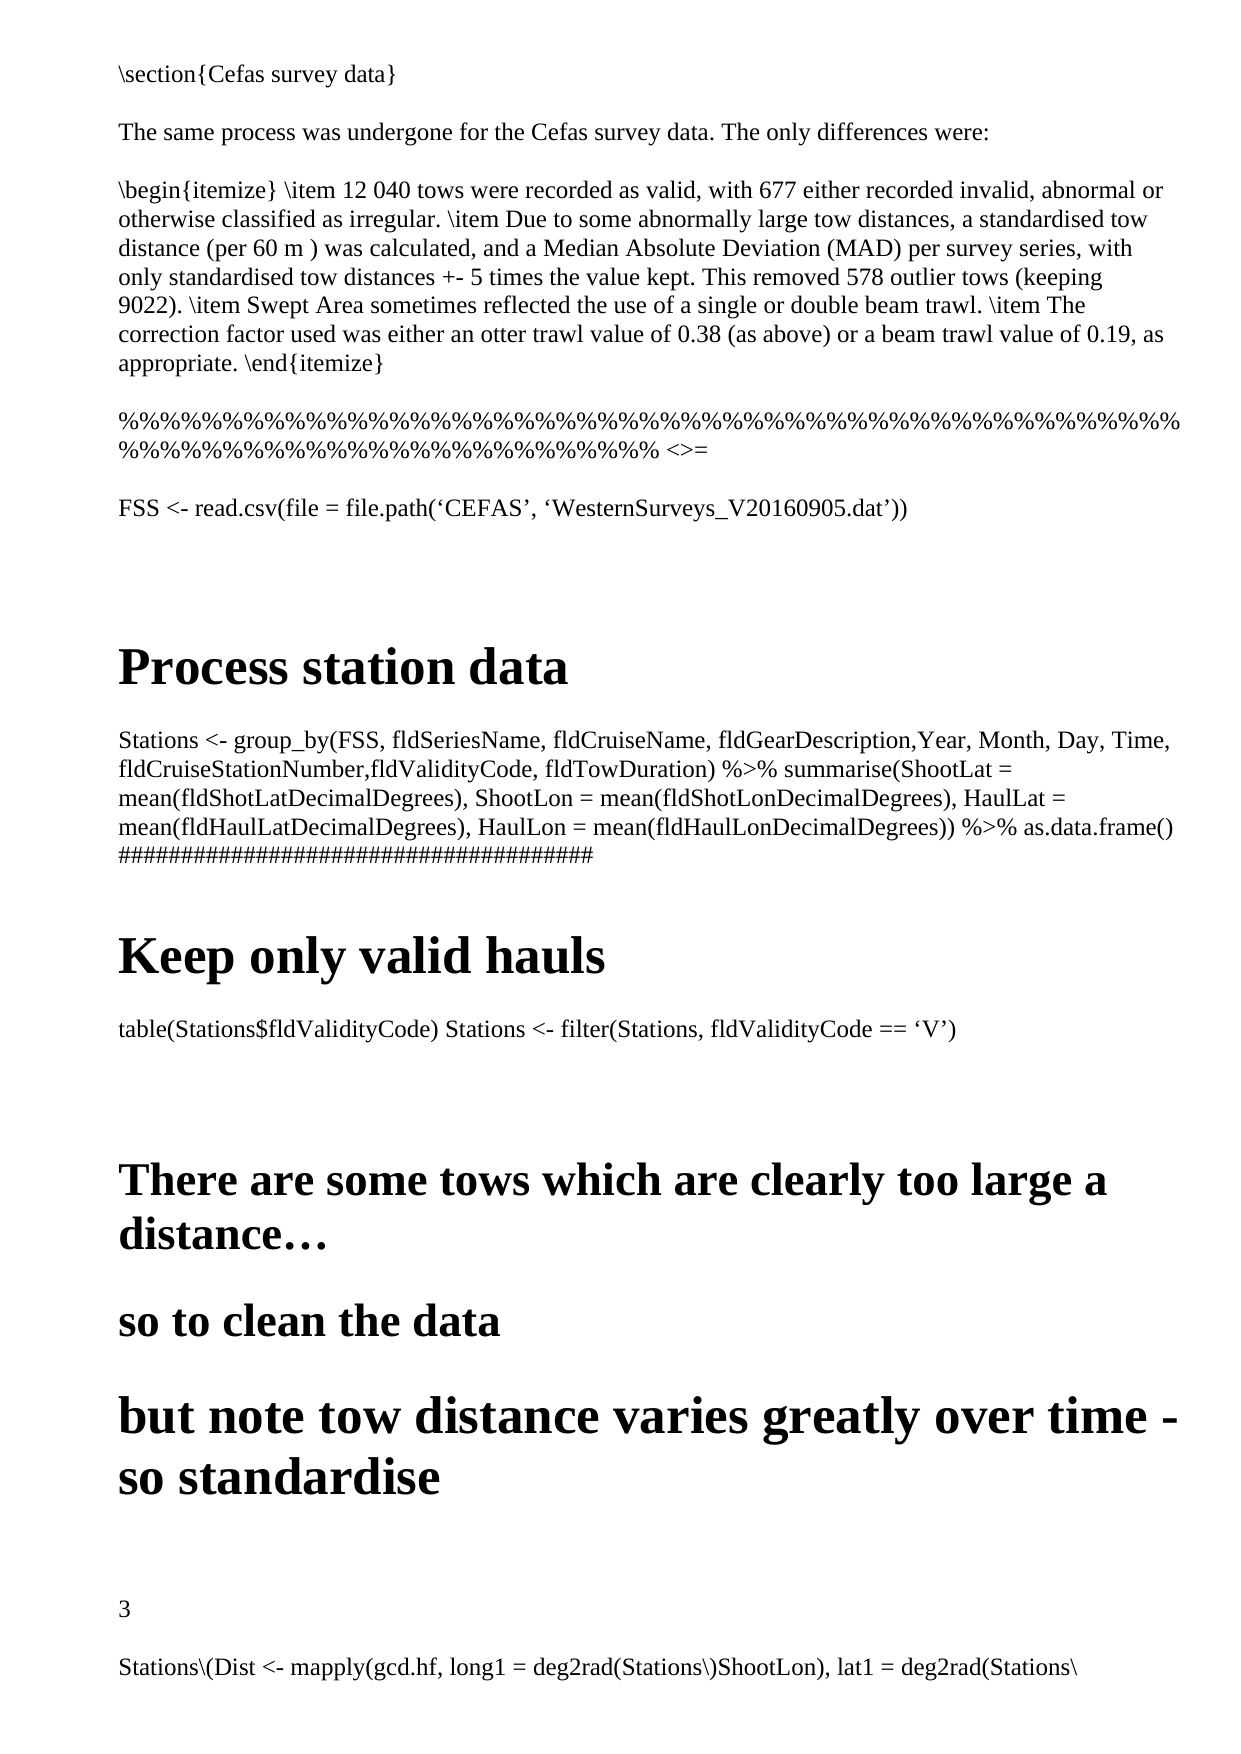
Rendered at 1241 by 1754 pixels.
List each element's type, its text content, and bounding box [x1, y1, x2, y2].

subtitle Keep only valid hauls [118, 923, 1181, 985]
subtitle but note tow distance varies greatly over time - so standardise [118, 1384, 1181, 1506]
text \begin{itemize} \item 12 040 tows were recorded as valid, with 677 either recorded invalid, abnormal or otherwise classified as irregular. \item Due to some abnormally large tow distances, a standardised tow distance (per 60 m ) was calculated, and a Median Absolute Deviation (MAD) per survey series, with only standardised tow distances +- 5 times the value kept. This removed 578 outlier tows (keeping 9022). \item Swept Area sometimes reflected the use of a single or double beam trawl. \item The correction factor used was either an otter trawl value of 0.38 (as above) or a beam trawl value of 0.19, as appropriate. \end{itemize} [118, 176, 1181, 377]
text %%%%%%%%%%%%%%%%%%%%%%%%%%%%%%%%%%%%%%%%%%%%%%%%%%%%%%%%%%%%%%%%%%%%%%%%%%%%% <>= [118, 406, 1181, 464]
text 3 [118, 1594, 1181, 1623]
subtitle There are some tows which are clearly too large a distance… [118, 1151, 1181, 1259]
text Stations <- group_by(FSS, fldSeriesName, fldCruiseName, fldGearDescription,Year, Month, Day, Time, fldCruiseStationNumber,fldValidityCode, fldTowDuration) %>% summarise(ShootLat = mean(fldShotLatDecimalDegrees), ShootLon = mean(fldShotLonDecimalDegrees), HaulLat = mean(fldHaulLatDecimalDegrees), HaulLon = mean(fldHaulLonDecimalDegrees)) %>% as.data.frame() ###################################### [118, 725, 1181, 869]
text table(Stations$fldValidityCode) Stations <- filter(Stations, fldValidityCode == ‘V’) [118, 1014, 1181, 1043]
text \section{Cefas survey data} [118, 59, 1181, 88]
text FSS <- read.csv(file = file.path(‘CEFAS’, ‘WesternSurveys_V20160905.dat’)) [118, 493, 1181, 522]
subtitle Process station data [118, 635, 1181, 696]
text Stations\(Dist <- mapply(gcd.hf, long1 = deg2rad(Stations\)ShootLon), lat1 = deg2rad(Stations\ [118, 1652, 1181, 1681]
subtitle so to clean the data [118, 1292, 1181, 1346]
text The same process was undergone for the Cefas survey data. The only differences were: [118, 117, 1181, 146]
